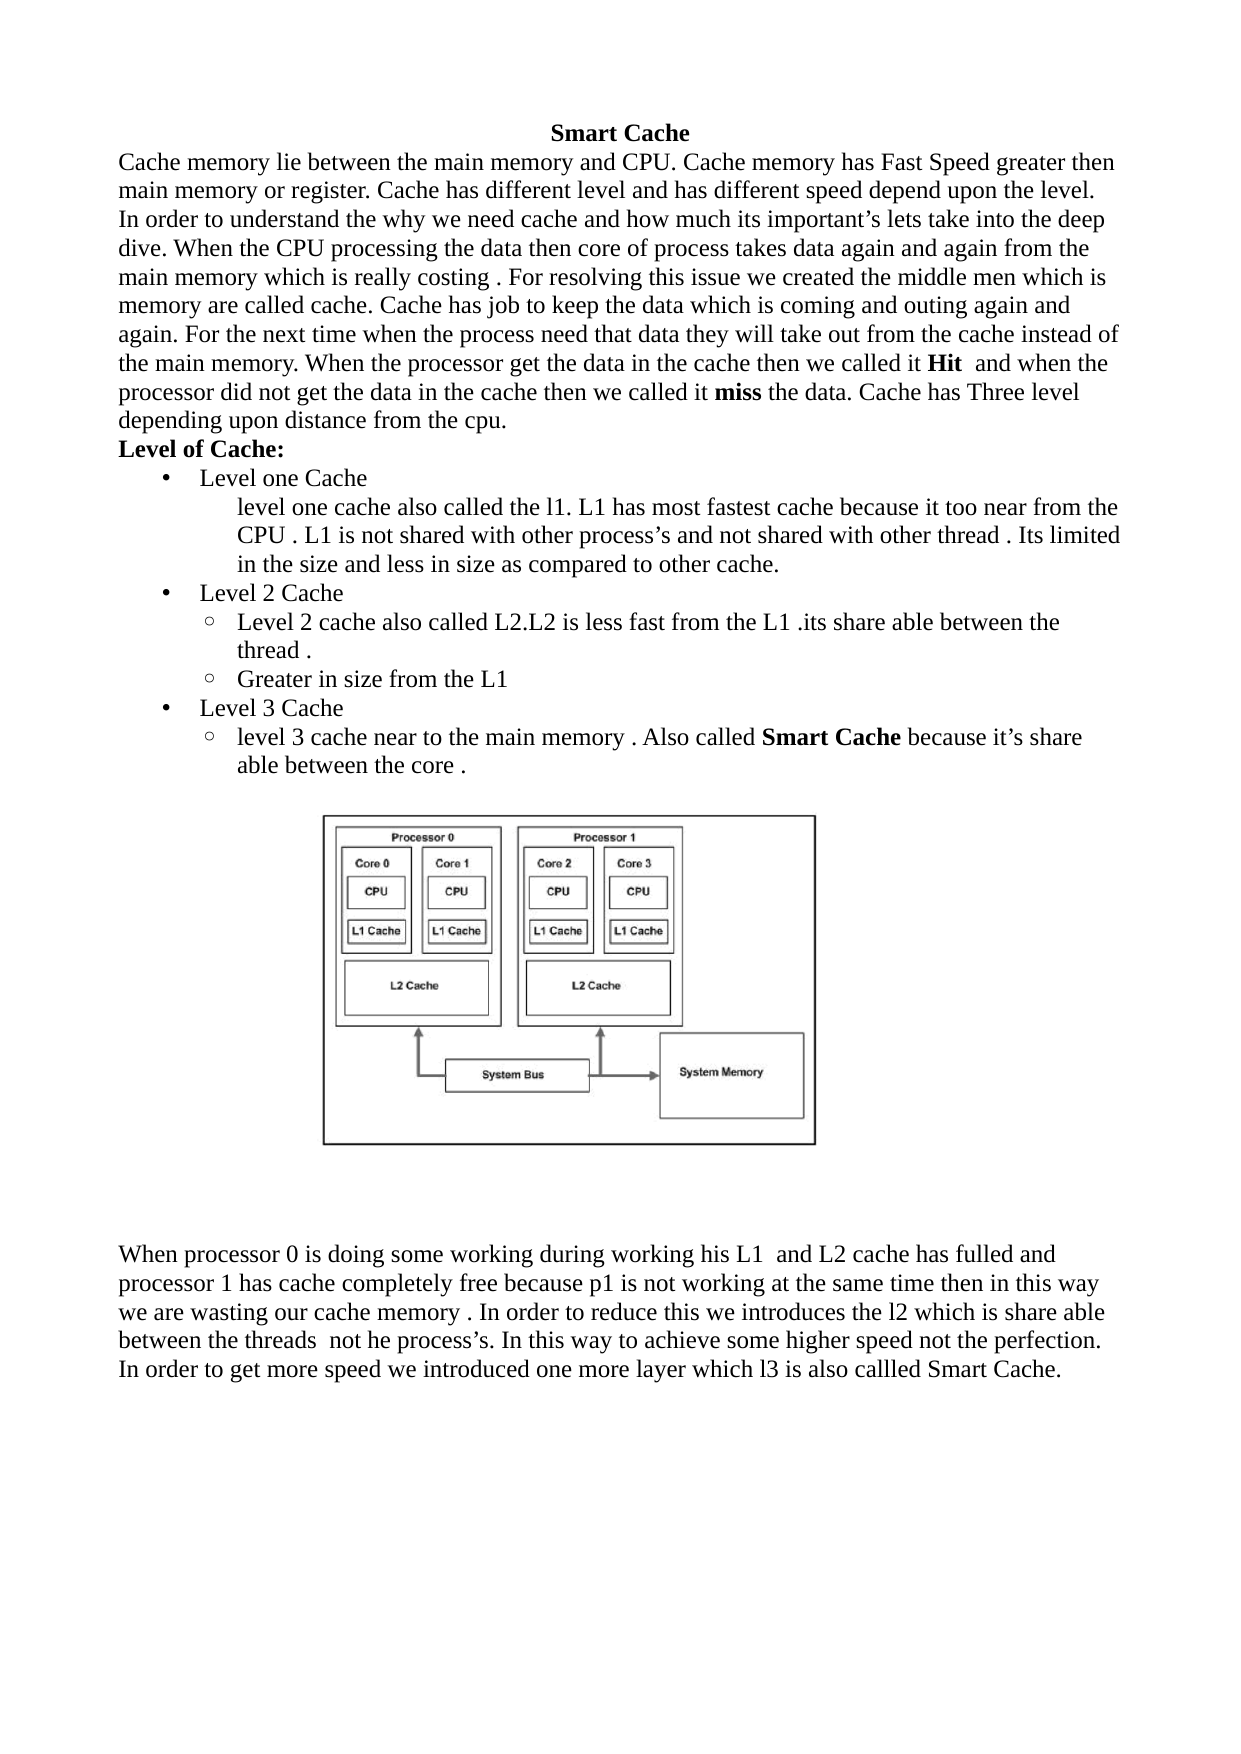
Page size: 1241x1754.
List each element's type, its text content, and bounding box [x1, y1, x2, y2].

text Smart Cache [118, 118, 1122, 147]
text the main memory. When the processor get the data in the cache then we called it Hit and when the processor did not get the data in the cache then we called it miss the data. Cache has Three level depending upon distance from the cpu. [118, 348, 1122, 434]
list level 3 cache near to the main memory . Also called Smart Cache because it’s share able between the core . [199, 722, 1122, 779]
list Level 2 Cache [162, 578, 1122, 607]
text In order to understand the why we need cache and how much its important’s lets take into the deep dive. When the CPU processing the data then core of process takes data again and again from the main memory which is really costing . For resolving this issue we created the middle men which is memory are called cache. Cache has job to keep the data which is coming and outing again and again. For the next time when the process need that data they will take out from the cache instead of [118, 204, 1122, 348]
picture [299, 802, 867, 1155]
text When processor 0 is doing some working during working his L1 and L2 cache has fulled and processor 1 has cache completely free because p1 is not working at the same time then in this way we are wasting our cache memory . In order to reduce this we introduces the l2 which is share able between the threads not he process’s. In this way to achieve some higher speed not the perfection. In order to get more speed we introduced one more layer which l3 is also callled Smart Cache. [118, 1239, 1122, 1383]
text Cache memory lie between the main memory and CPU. Cache memory has Fast Speed greater then main memory or register. Cache has different level and has different speed depend upon the level. [118, 147, 1122, 204]
list Greater in size from the L1 [199, 664, 1122, 693]
list Level 2 cache also called L2.L2 is less fast from the L1 .its share able between the thread . [199, 607, 1122, 664]
text Level of Cache: [118, 434, 1122, 463]
list level one cache also called the l1. L1 has most fastest cache because it too near from the CPU . L1 is not shared with other process’s and not shared with other thread . Its limited in the size and less in size as compared to other cache. [199, 492, 1122, 578]
list Level 3 Cache [162, 693, 1122, 722]
list Level one Cache [162, 463, 1122, 492]
text ­ [867, 1124, 1122, 1153]
text ­ [118, 1124, 299, 1153]
